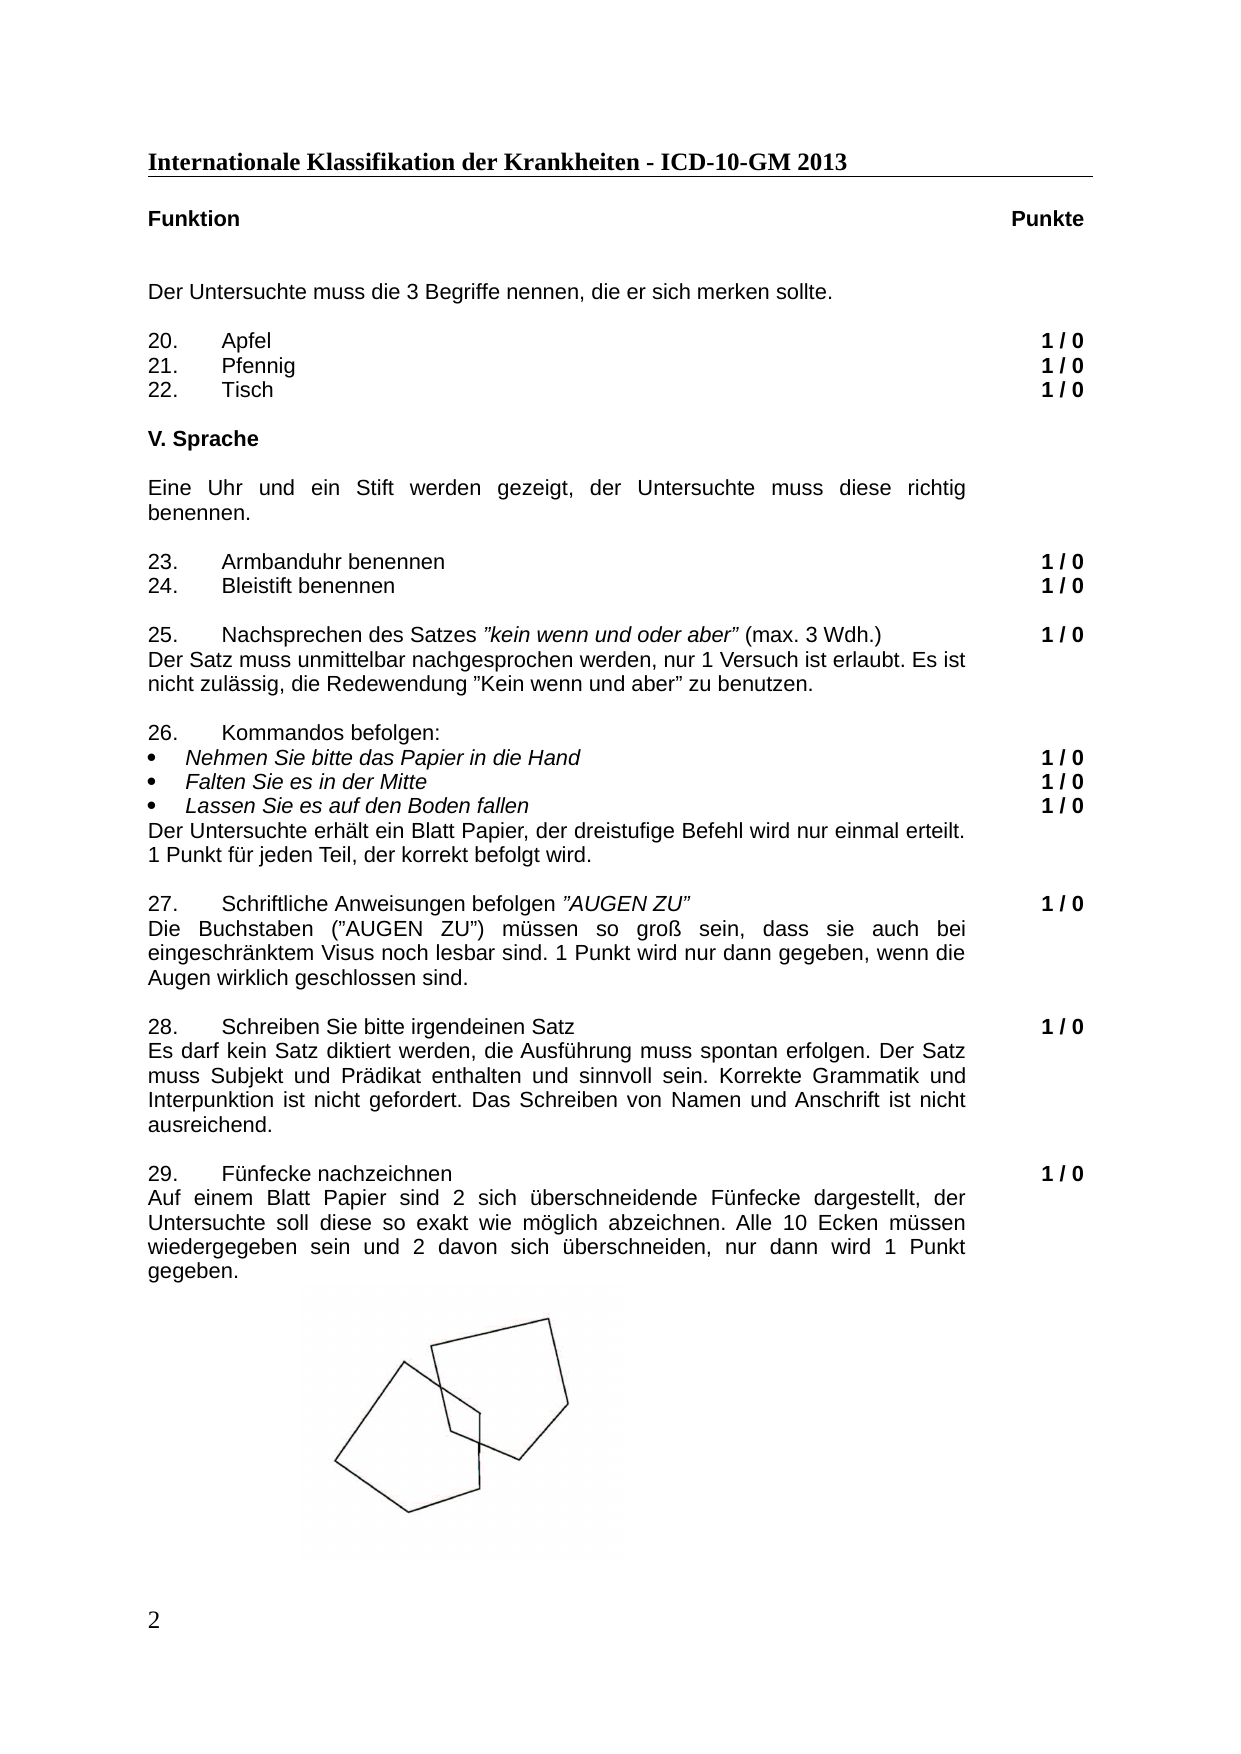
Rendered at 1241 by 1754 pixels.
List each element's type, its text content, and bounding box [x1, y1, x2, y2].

table_cell [974, 451, 1091, 476]
table_cell [974, 916, 1091, 990]
table_cell [974, 476, 1091, 525]
table_cell 1 / 0 [974, 770, 1091, 794]
table_cell [974, 427, 1091, 451]
table_cell Der Untersuchte erhält ein Blatt Papier, der dreistufige Befehl wird nur einmal erteilt. 1 Punkt für jeden Teil, der korrekt befolgt wird. [140, 819, 974, 867]
table_cell Nehmen Sie bitte das Papier in die Hand [140, 745, 974, 769]
picture [297, 1283, 623, 1566]
table_cell [140, 451, 974, 476]
table_cell 26. Kommandos befolgen: [140, 721, 974, 745]
table_cell 1 / 0 [974, 354, 1091, 378]
table_cell 1 / 0 [974, 794, 1091, 818]
table_cell 1 / 0 [974, 1014, 1091, 1039]
table_cell [974, 1137, 1091, 1161]
table_cell [974, 256, 1091, 280]
table_cell Eine Uhr und ein Stift werden gezeigt, der Untersuchte muss diese richtig benennen. [140, 476, 974, 525]
table_cell [974, 696, 1091, 721]
table_header Punkte [974, 207, 1091, 231]
table_cell [140, 696, 974, 721]
table_cell [974, 990, 1091, 1014]
table_cell 1 / 0 [974, 329, 1091, 353]
table_cell [140, 256, 974, 280]
table_cell [974, 403, 1091, 427]
table_cell Falten Sie es in der Mitte [140, 770, 974, 794]
table_cell 27. Schriftliche Anweisungen befolgen ”AUGEN ZU” [140, 892, 974, 916]
table_cell 1 / 0 [974, 574, 1091, 598]
table_cell 1 / 0 [974, 745, 1091, 769]
table_cell 1 / 0 [974, 1161, 1091, 1186]
table_cell 29. Fünfecke nachzeichnen [140, 1161, 974, 1186]
table_cell 24. Bleistift benennen [140, 574, 974, 598]
table_header Funktion [140, 207, 974, 231]
table_cell 1 / 0 [974, 623, 1091, 647]
table_cell [140, 868, 974, 892]
table_cell 28. Schreiben Sie bitte irgendeinen Satz [140, 1014, 974, 1039]
table_cell Der Untersuchte muss die 3 Begriffe nennen, die er sich merken sollte. [140, 280, 974, 304]
table_cell [974, 868, 1091, 892]
table_cell Lassen Sie es auf den Boden fallen [140, 794, 974, 818]
table_cell 23. Armbanduhr benennen [140, 549, 974, 574]
table_cell [974, 280, 1091, 304]
table_cell [974, 647, 1091, 696]
table_cell [974, 525, 1091, 549]
table_cell 20. Apfel [140, 329, 974, 353]
table_cell [140, 990, 974, 1014]
table_cell 1 / 0 [974, 549, 1091, 574]
table_cell [140, 525, 974, 549]
table_cell [974, 1039, 1091, 1137]
table_cell Auf einem Blatt Papier sind 2 sich überschneidende Fünfecke dargestellt, der Untersuchte soll diese so exakt wie möglich abzeichnen. Alle 10 Ecken müssen wiedergegeben sein und 2 davon sich überschneiden, nur dann wird 1 Punkt gegeben. [140, 1186, 974, 1565]
table_cell [140, 598, 974, 623]
table_cell [974, 721, 1091, 745]
table_cell [140, 305, 974, 329]
table_cell [974, 598, 1091, 623]
table_cell 1 / 0 [974, 378, 1091, 402]
table_cell 25. Nachsprechen des Satzes ”kein wenn und oder aber” (max. 3 Wdh.) [140, 623, 974, 647]
table_cell [140, 1137, 974, 1161]
table_cell V. Sprache [140, 427, 974, 451]
table_cell [974, 231, 1091, 256]
table_cell 1 / 0 [974, 892, 1091, 916]
table_cell Die Buchstaben (”AUGEN ZU”) müssen so groß sein, dass sie auch bei eingeschränktem Visus noch lesbar sind. 1 Punkt wird nur dann gegeben, wenn die Augen wirklich geschlossen sind. [140, 916, 974, 990]
table_cell Der Satz muss unmittelbar nachgesprochen werden, nur 1 Versuch ist erlaubt. Es ist nicht zulässig, die Redewendung ”Kein wenn und aber” zu benutzen. [140, 647, 974, 696]
table_cell Es darf kein Satz diktiert werden, die Ausführung muss spontan erfolgen. Der Satz muss Subjekt und Prädikat enthalten und sinnvoll sein. Korrekte Grammatik und Interpunktion ist nicht gefordert. Das Schreiben von Namen und Anschrift ist nicht ausreichend. [140, 1039, 974, 1137]
table_cell [140, 231, 974, 256]
table_cell [974, 819, 1091, 867]
table_cell [974, 1186, 1091, 1565]
table_cell 22. Tisch [140, 378, 974, 402]
table_cell 21. Pfennig [140, 354, 974, 378]
table_cell [140, 403, 974, 427]
table_cell [974, 305, 1091, 329]
